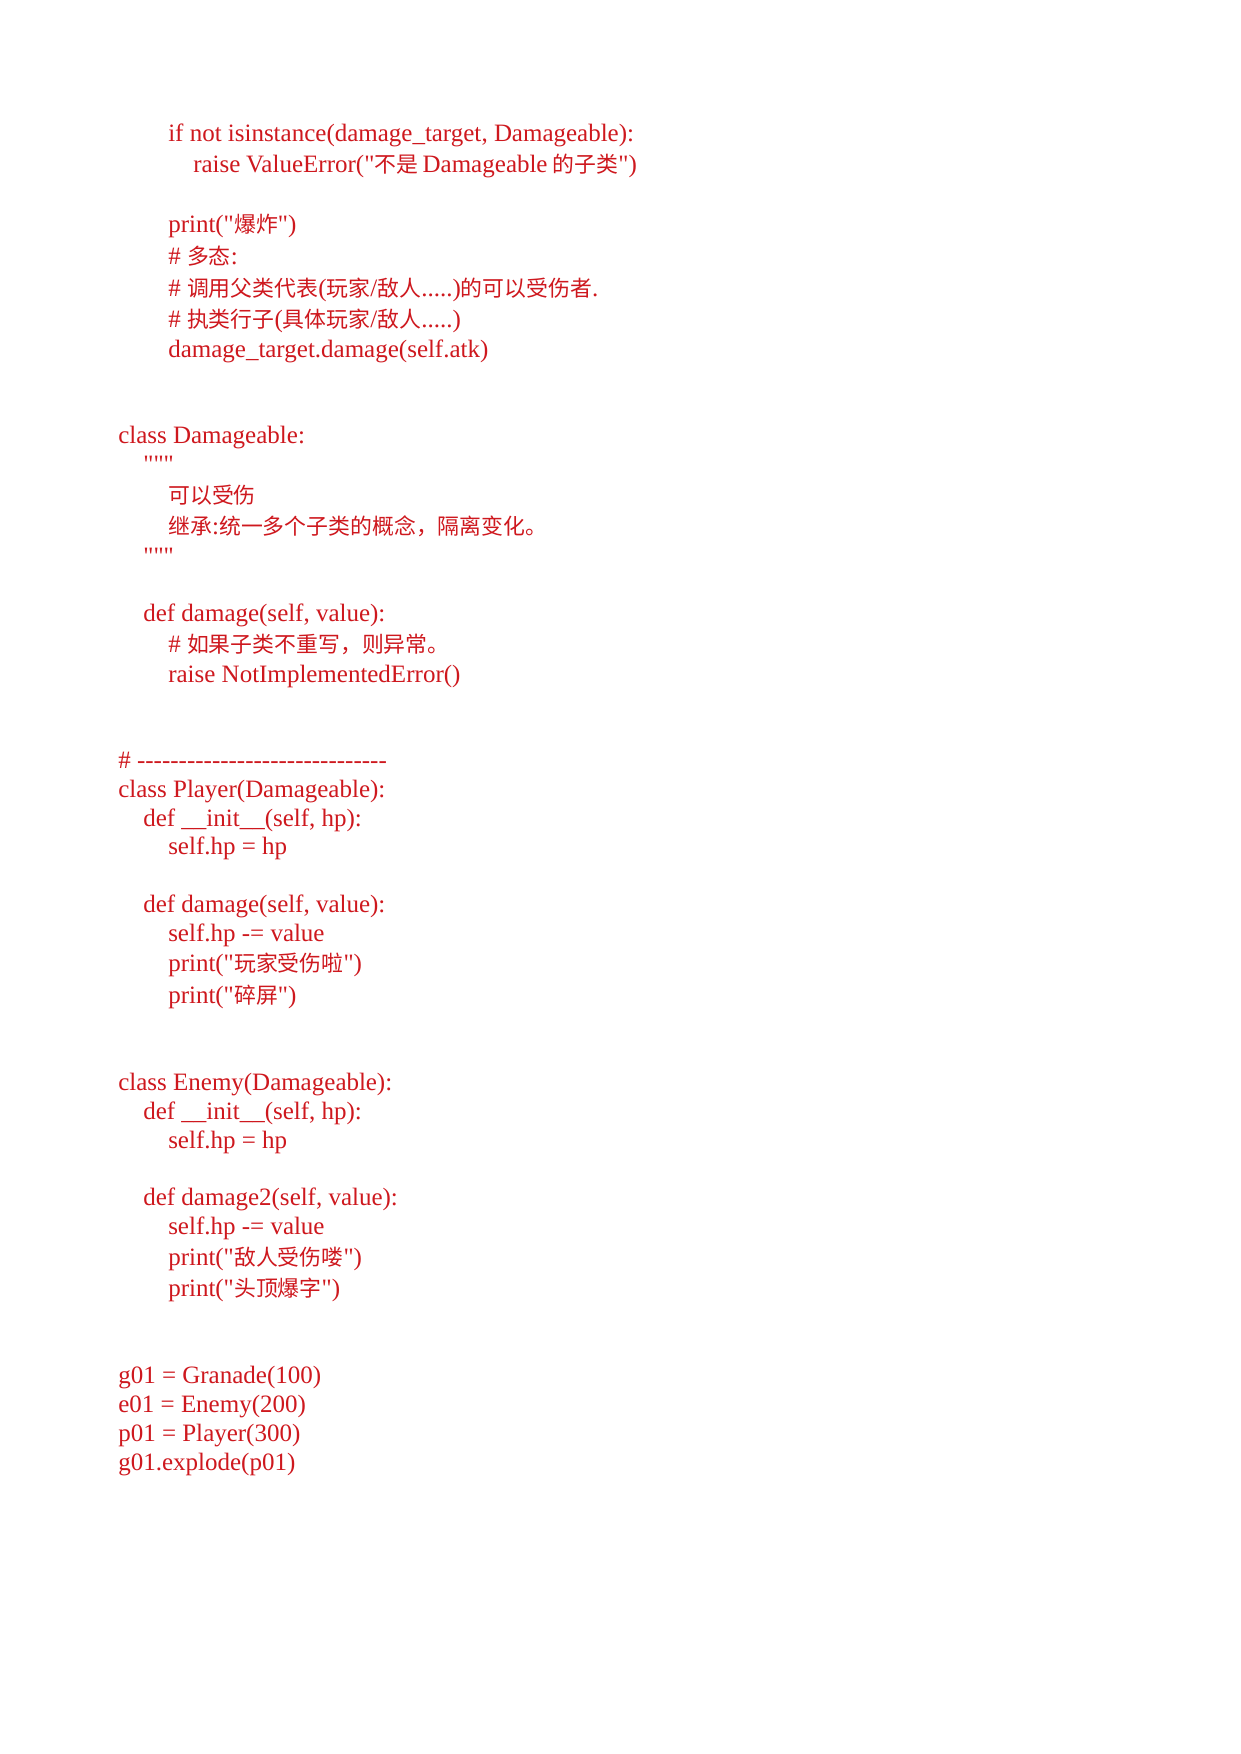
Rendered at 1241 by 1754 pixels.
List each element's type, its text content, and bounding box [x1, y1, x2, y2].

list 继承:统一多个子类的概念，隔离变化。 [118, 509, 1122, 541]
list """ [118, 449, 1122, 478]
list e01 = Enemy(200) [118, 1389, 1122, 1418]
list class Player(Damageable): [118, 774, 1122, 803]
list # 调用父类代表(玩家/敌人.....)的可以受伤者. [118, 271, 1122, 302]
list g01.explode(p01) [118, 1447, 1122, 1476]
list def __init__(self, hp): [118, 1096, 1122, 1125]
list # 多态: [118, 239, 1122, 271]
list def damage(self, value): [118, 889, 1122, 918]
list self.hp = hp [118, 831, 1122, 860]
list print("碎屏") [118, 978, 1122, 1010]
list print("爆炸") [118, 207, 1122, 239]
list def damage2(self, value): [118, 1182, 1122, 1211]
list # ------------------------------ [118, 745, 1122, 774]
list p01 = Player(300) [118, 1418, 1122, 1447]
list self.hp -= value [118, 918, 1122, 946]
list raise NotImplementedError() [118, 659, 1122, 688]
list if not isinstance(damage_target, Damageable): [118, 118, 1122, 147]
list raise ValueError("不是Damageable的子类") [118, 147, 1122, 178]
list print("敌人受伤喽") [118, 1240, 1122, 1271]
list g01 = Granade(100) [118, 1361, 1122, 1389]
list class Enemy(Damageable): [118, 1067, 1122, 1096]
list class Damageable: [118, 420, 1122, 449]
list damage_target.damage(self.atk) [118, 334, 1122, 363]
list 可以受伤 [118, 478, 1122, 509]
list self.hp = hp [118, 1125, 1122, 1153]
list # 如果子类不重写，则异常。 [118, 627, 1122, 659]
list print("头顶爆字") [118, 1271, 1122, 1303]
list """ [118, 541, 1122, 570]
list # 执类行子(具体玩家/敌人.....) [118, 302, 1122, 334]
list def __init__(self, hp): [118, 803, 1122, 831]
list self.hp -= value [118, 1211, 1122, 1240]
list print("玩家受伤啦") [118, 946, 1122, 978]
list def damage(self, value): [118, 598, 1122, 627]
